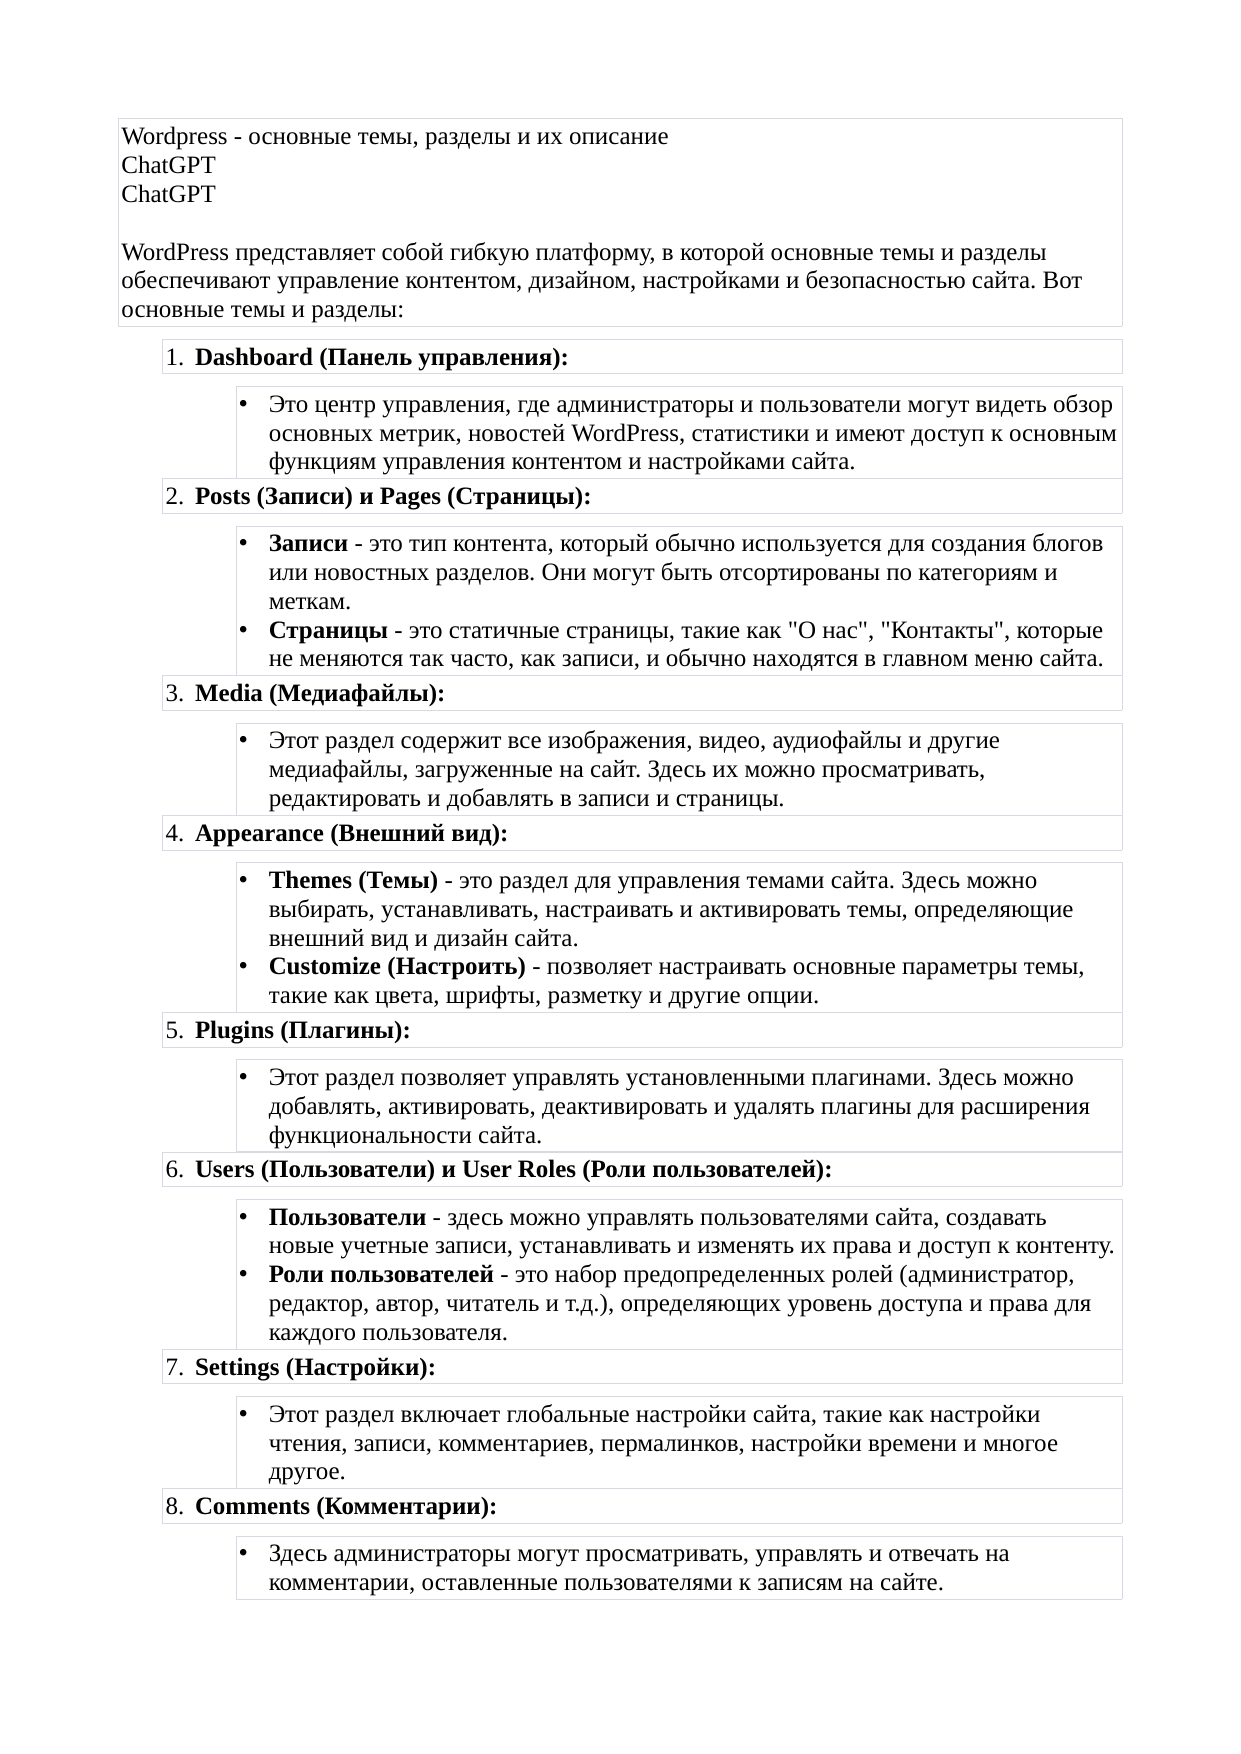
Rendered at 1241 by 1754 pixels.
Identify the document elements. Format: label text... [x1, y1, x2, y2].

list Здесь администраторы могут просматривать, управлять и отвечать на комментарии, оставленные пользователями к записям на сайте. [237, 1537, 1122, 1599]
list Posts (Записи) и Pages (Страницы): [163, 479, 1122, 513]
list Themes (Темы) - это раздел для управления темами сайта. Здесь можно выбирать, устанавливать, настраивать и активировать темы, определяющие внешний вид и дизайн сайта. [237, 863, 1122, 948]
list Это центр управления, где администраторы и пользователи могут видеть обзор основных метрик, новостей WordPress, статистики и имеют доступ к основным функциям управления контентом и настройками сайта. [237, 387, 1122, 478]
list Dashboard (Панель управления): [163, 340, 1122, 373]
list Plugins (Плагины): [163, 1013, 1122, 1047]
list Media (Медиафайлы): [163, 676, 1122, 710]
list Записи - это тип контента, который обычно используется для создания блогов или новостных разделов. Они могут быть отсортированы по категориям и меткам. [237, 527, 1122, 612]
list Appearance (Внешний вид): [163, 816, 1122, 850]
list Settings (Настройки): [163, 1350, 1122, 1383]
list Роли пользователей - это набор предопределенных ролей (администратор, редактор, автор, читатель и т.д.), определяющих уровень доступа и права для каждого пользователя. [237, 1256, 1122, 1349]
text WordPress представляет собой гибкую платформу, в которой основные темы и разделы обеспечивают управление контентом, дизайном, настройками и безопасностью сайта. Вот основные темы и разделы: [119, 234, 1122, 326]
list Customize (Настроить) - позволяет настраивать основные параметры темы, такие как цвета, шрифты, разметку и другие опции. [237, 948, 1122, 1012]
list Этот раздел содержит все изображения, видео, аудиофайлы и другие медиафайлы, загруженные на сайт. Здесь их можно просматривать, редактировать и добавлять в записи и страницы. [237, 724, 1122, 815]
text Wordpress - основные темы, разделы и их описание [119, 119, 1122, 147]
list Этот раздел позволяет управлять установленными плагинами. Здесь можно добавлять, активировать, деактивировать и удалять плагины для расширения функциональности сайта. [237, 1060, 1122, 1151]
list Страницы - это статичные страницы, такие как "О нас", "Контакты", которые не меняются так часто, как записи, и обычно находятся в главном меню сайта. [237, 612, 1122, 675]
text ChatGPT [119, 147, 1122, 176]
list Пользователи - здесь можно управлять пользователями сайта, создавать новые учетные записи, устанавливать и изменять их права и доступ к контенту. [237, 1200, 1122, 1256]
list Users (Пользователи) и User Roles (Роли пользователей): [163, 1153, 1122, 1186]
text ChatGPT [119, 176, 1122, 207]
list Этот раздел включает глобальные настройки сайта, такие как настройки чтения, записи, комментариев, пермалинков, настройки времени и многое другое. [237, 1397, 1122, 1488]
list Comments (Комментарии): [163, 1489, 1122, 1523]
